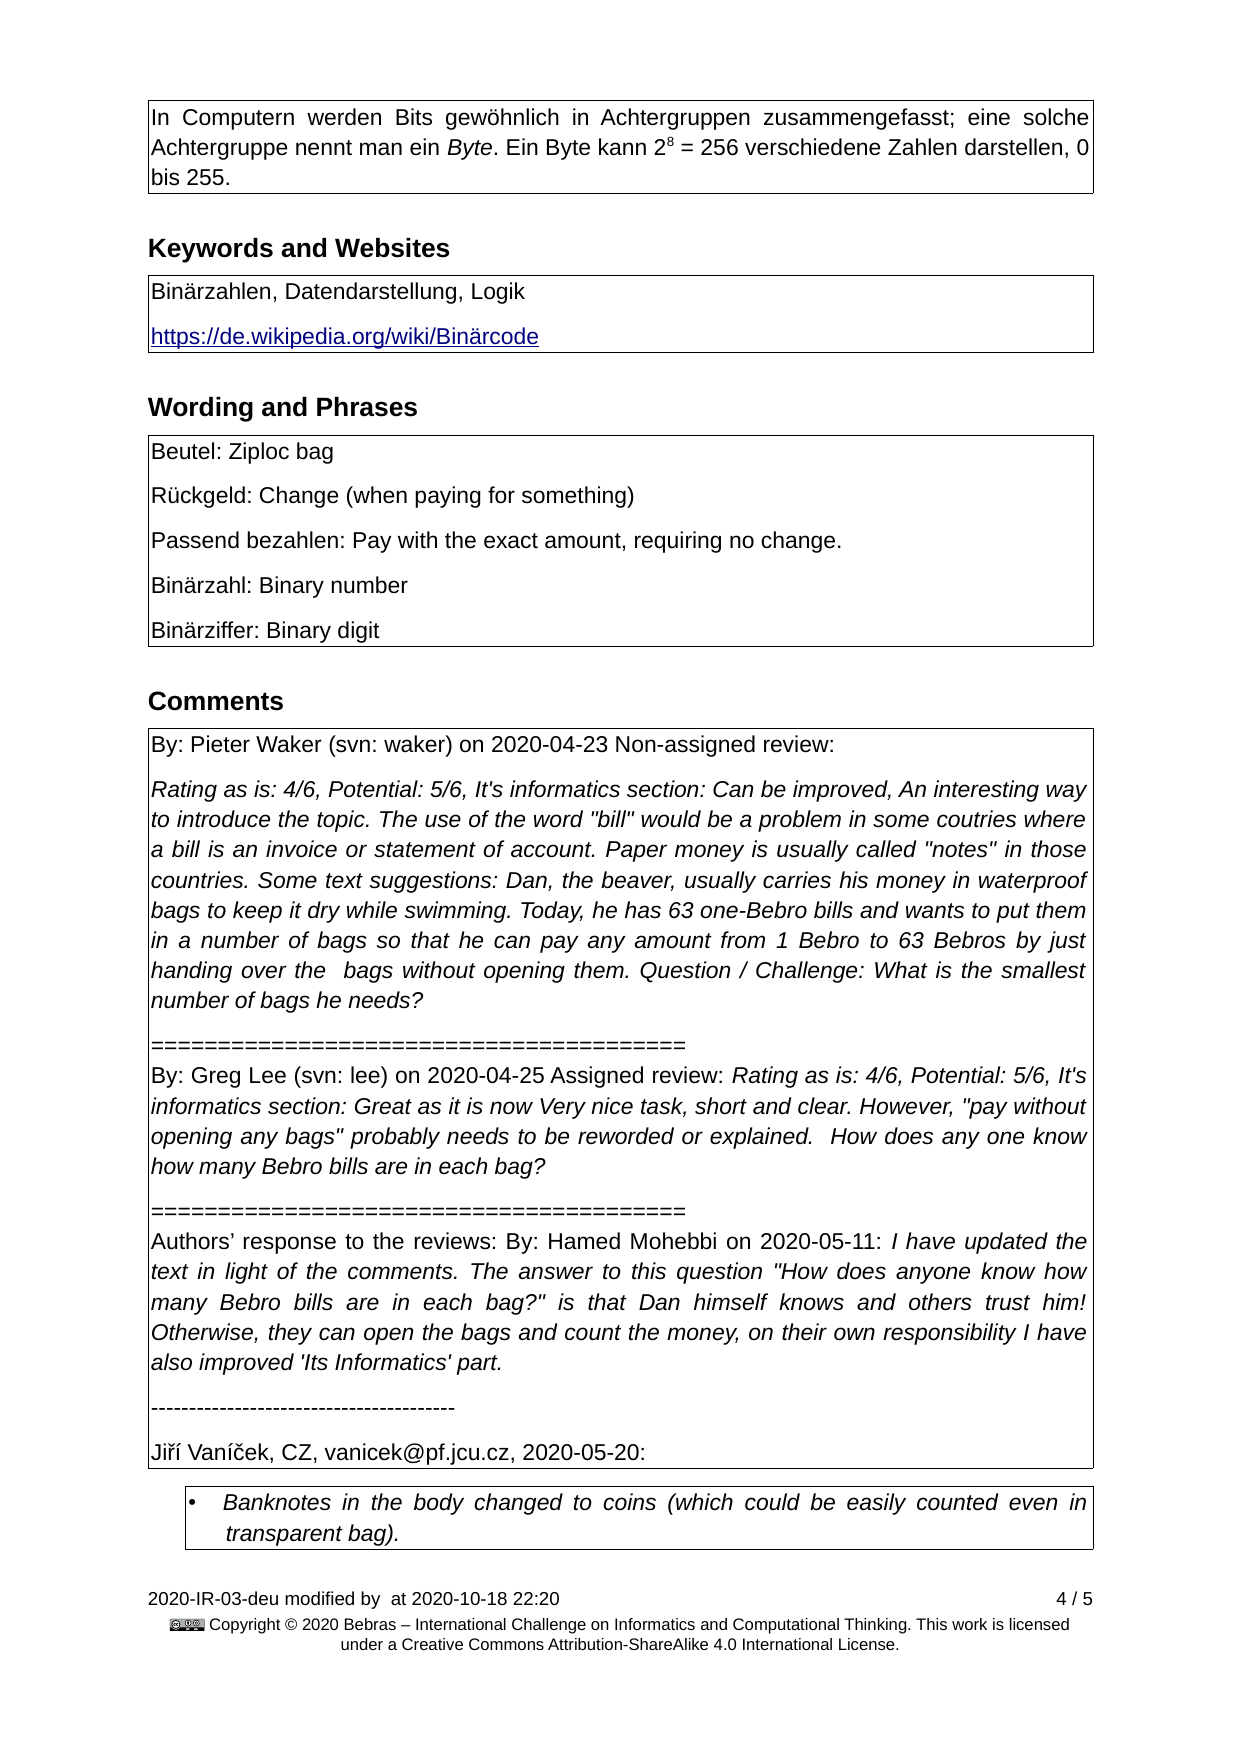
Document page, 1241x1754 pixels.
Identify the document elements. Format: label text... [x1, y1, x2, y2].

text Rating as is: 4/6, Potential: 5/6, It's informatics section: Can be improved, An interesting way to introduce the topic. The use of the word "bill" would be a problem in some coutries where a bill is an invoice or statement of account. Paper money is usually called "notes" in those countries. Some text suggestions: Dan, the beaver, usually carries his money in waterproof bags to keep it dry while swimming. Today, he has 63 one-Bebro bills and wants to put them in a number of bags so that he can pay any amount from 1 Bebro to 63 Bebros by just handing over the bags without opening them. Question / Challenge: What is the smallest number of bags he needs? [149, 773, 1093, 1014]
text ======================================== By: Greg Lee (svn: lee) on 2020-04-25 Assigned review: Rating as is: 4/6, Potential: 5/6, It's informatics section: Great as it is now Very nice task, short and clear. However, "pay without opening any bags" probably needs to be reworded or explained. How does any one know how many Bebro bills are in each bag? [149, 1029, 1093, 1179]
text Binärziffer: Binary digit [149, 614, 1093, 646]
text https://de.wikipedia.org/wiki/Binärcode [149, 320, 1093, 352]
text In Computern werden Bits gewöhnlich in Achtergruppen zusammengefasst; eine solche Achtergruppe nennt man ein Byte. Ein Byte kann 28 = 256 verschiedene Zahlen darstellen, 0 bis 255. [149, 101, 1093, 193]
text Jiří Vaníček, CZ, vanicek@pf.jcu.cz, 2020-05-20: [149, 1436, 1093, 1468]
subtitle Keywords and Websites [148, 232, 1093, 263]
text Passend bezahlen: Pay with the exact amount, requiring no change. [149, 524, 1093, 553]
text By: Pieter Waker (svn: waker) on 2020-04-23 Non-assigned review: [149, 729, 1093, 758]
list Banknotes in the body changed to coins (which could be easily counted even in transparent bag). [186, 1487, 1093, 1549]
subtitle Wording and Phrases [148, 392, 1093, 422]
text ---------------------------------------- [149, 1391, 1093, 1420]
text Beutel: Ziploc bag [149, 436, 1093, 464]
text Binärzahl: Binary number [149, 569, 1093, 598]
text ======================================== Authors’ response to the reviews: By: Hamed Mohebbi on 2020-05-11: I have updated the text in light of the comments. The answer to this question "How does anyone know how many Bebro bills are in each bag?" is that Dan himself knows and others trust him! Otherwise, they can open the bags and count the money, on their own responsibility I have also improved 'Its Informatics' part. [149, 1195, 1093, 1375]
text Binärzahlen, Datendarstellung, Logik [149, 276, 1093, 305]
text Rückgeld: Change (when paying for something) [149, 479, 1093, 509]
subtitle Comments [148, 685, 1093, 716]
